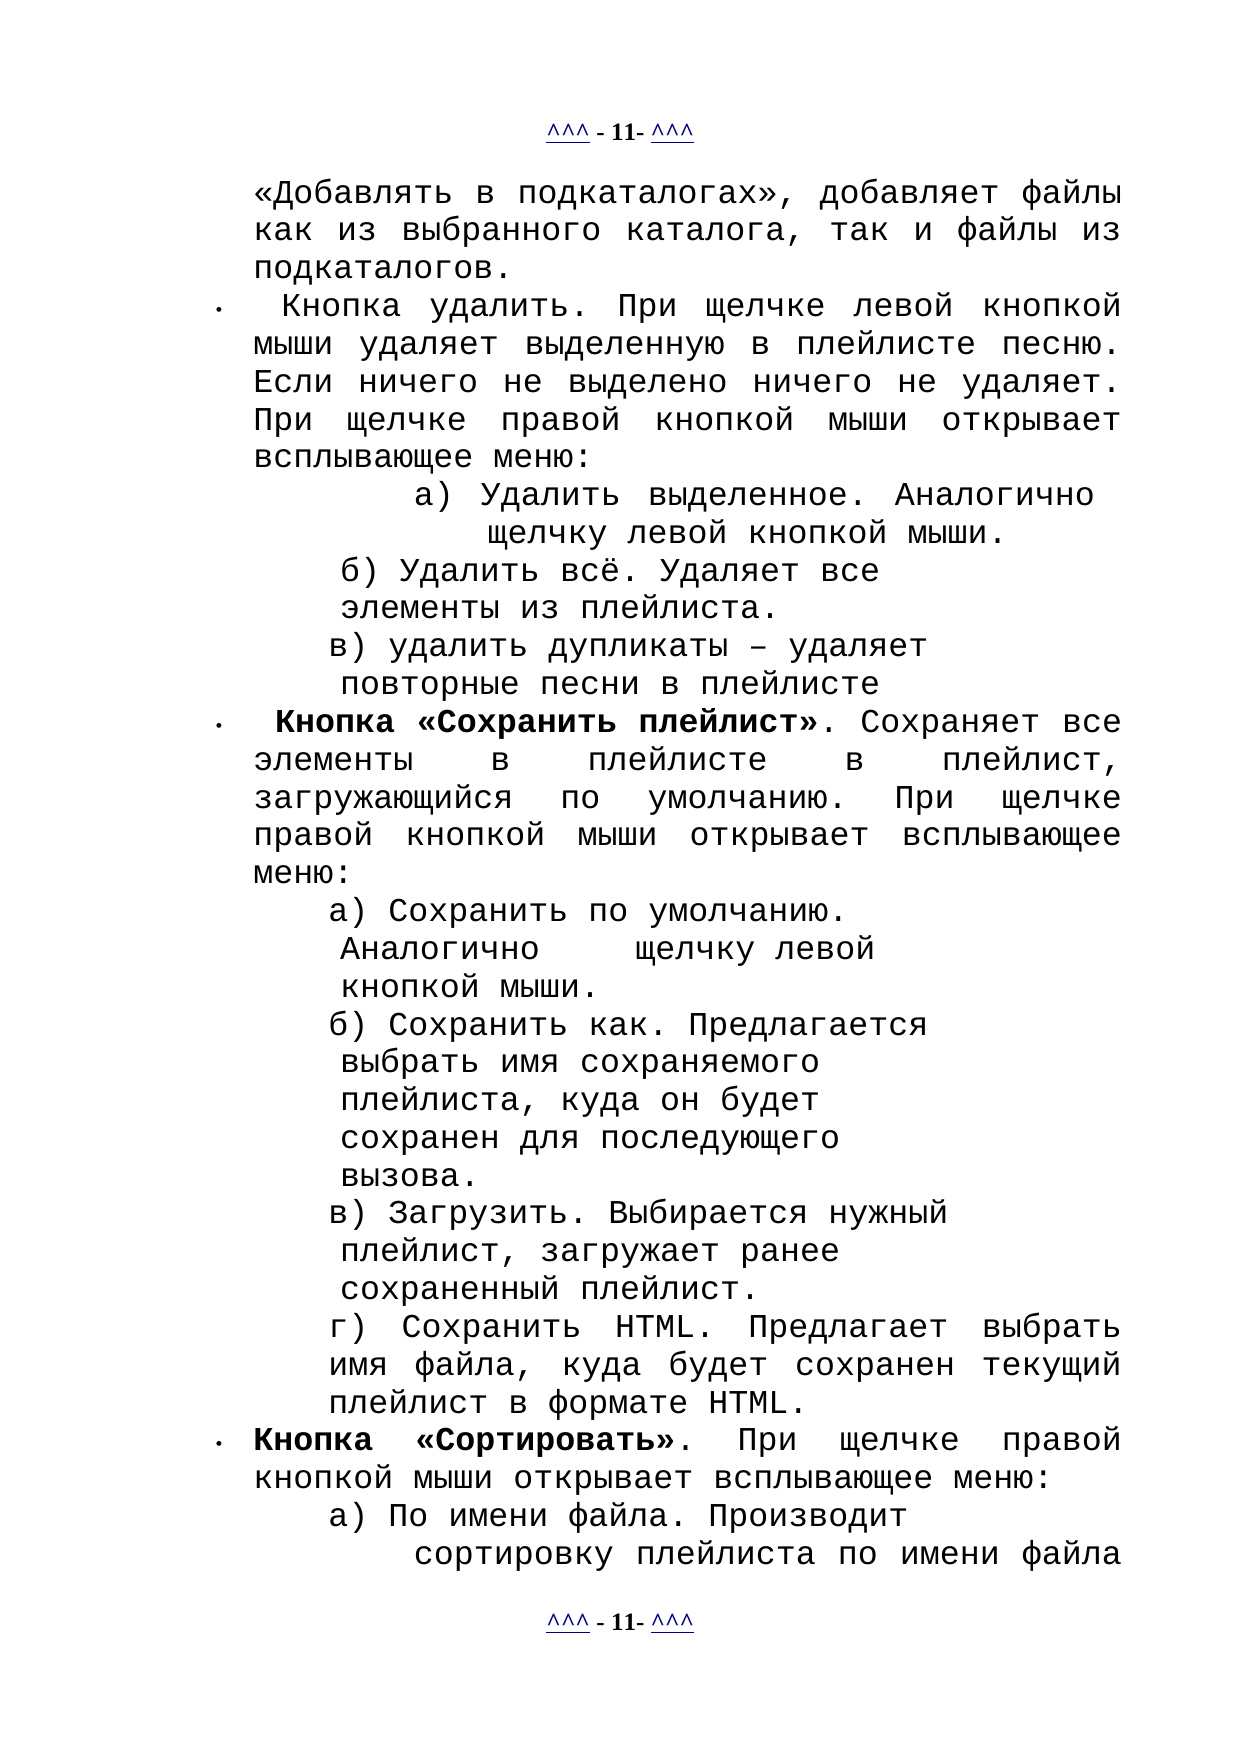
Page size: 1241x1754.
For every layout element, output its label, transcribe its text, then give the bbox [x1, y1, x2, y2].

text а) Удалить выделенное. Аналогично щелчку левой кнопкой мыши. [118, 478, 1122, 553]
list а) По имени файла. Производит сортировку плейлиста по имени файла [291, 1499, 1122, 1574]
list г) Сохранить HTML. Предлагает выбрать имя файла, куда будет сохранен текущий плейлист в формате HTML. [291, 1310, 1122, 1423]
list в) Загрузить. Выбирается нужный плейлист, загружает ранее сохраненный плейлист. [291, 1196, 1122, 1310]
list а) Сохранить по умолчанию. Аналогично щелчку левой кнопкой мыши. [291, 894, 1122, 1007]
list Кнопка удалить. При щелчке левой кнопкой мыши удаляет выделенную в плейлисте песню. Если ничего не выделено ничего не удаляет. При щелчке правой кнопкой мыши открывает всплывающее меню: [216, 289, 1122, 478]
list Кнопка «Сортировать». При щелчке правой кнопкой мыши открывает всплывающее меню: [216, 1423, 1122, 1499]
list б) Сохранить как. Предлагается выбрать имя сохраняемого плейлиста, куда он будет сохранен для последующего вызова. [291, 1007, 1122, 1196]
list б) Удалить всё. Удаляет все элементы из плейлиста. [291, 553, 1122, 629]
list в) удалить дупликаты – удаляет повторные песни в плейлисте [291, 629, 1122, 705]
list «Добавлять в подкаталогах», добавляет файлы как из выбранного каталога, так и файлы из подкаталогов. [216, 175, 1122, 289]
list Кнопка «Сохранить плейлист». Сохраняет все элементы в плейлисте в плейлист, загружающийся по умолчанию. При щелчке правой кнопкой мыши открывает всплывающее меню: [216, 705, 1122, 894]
